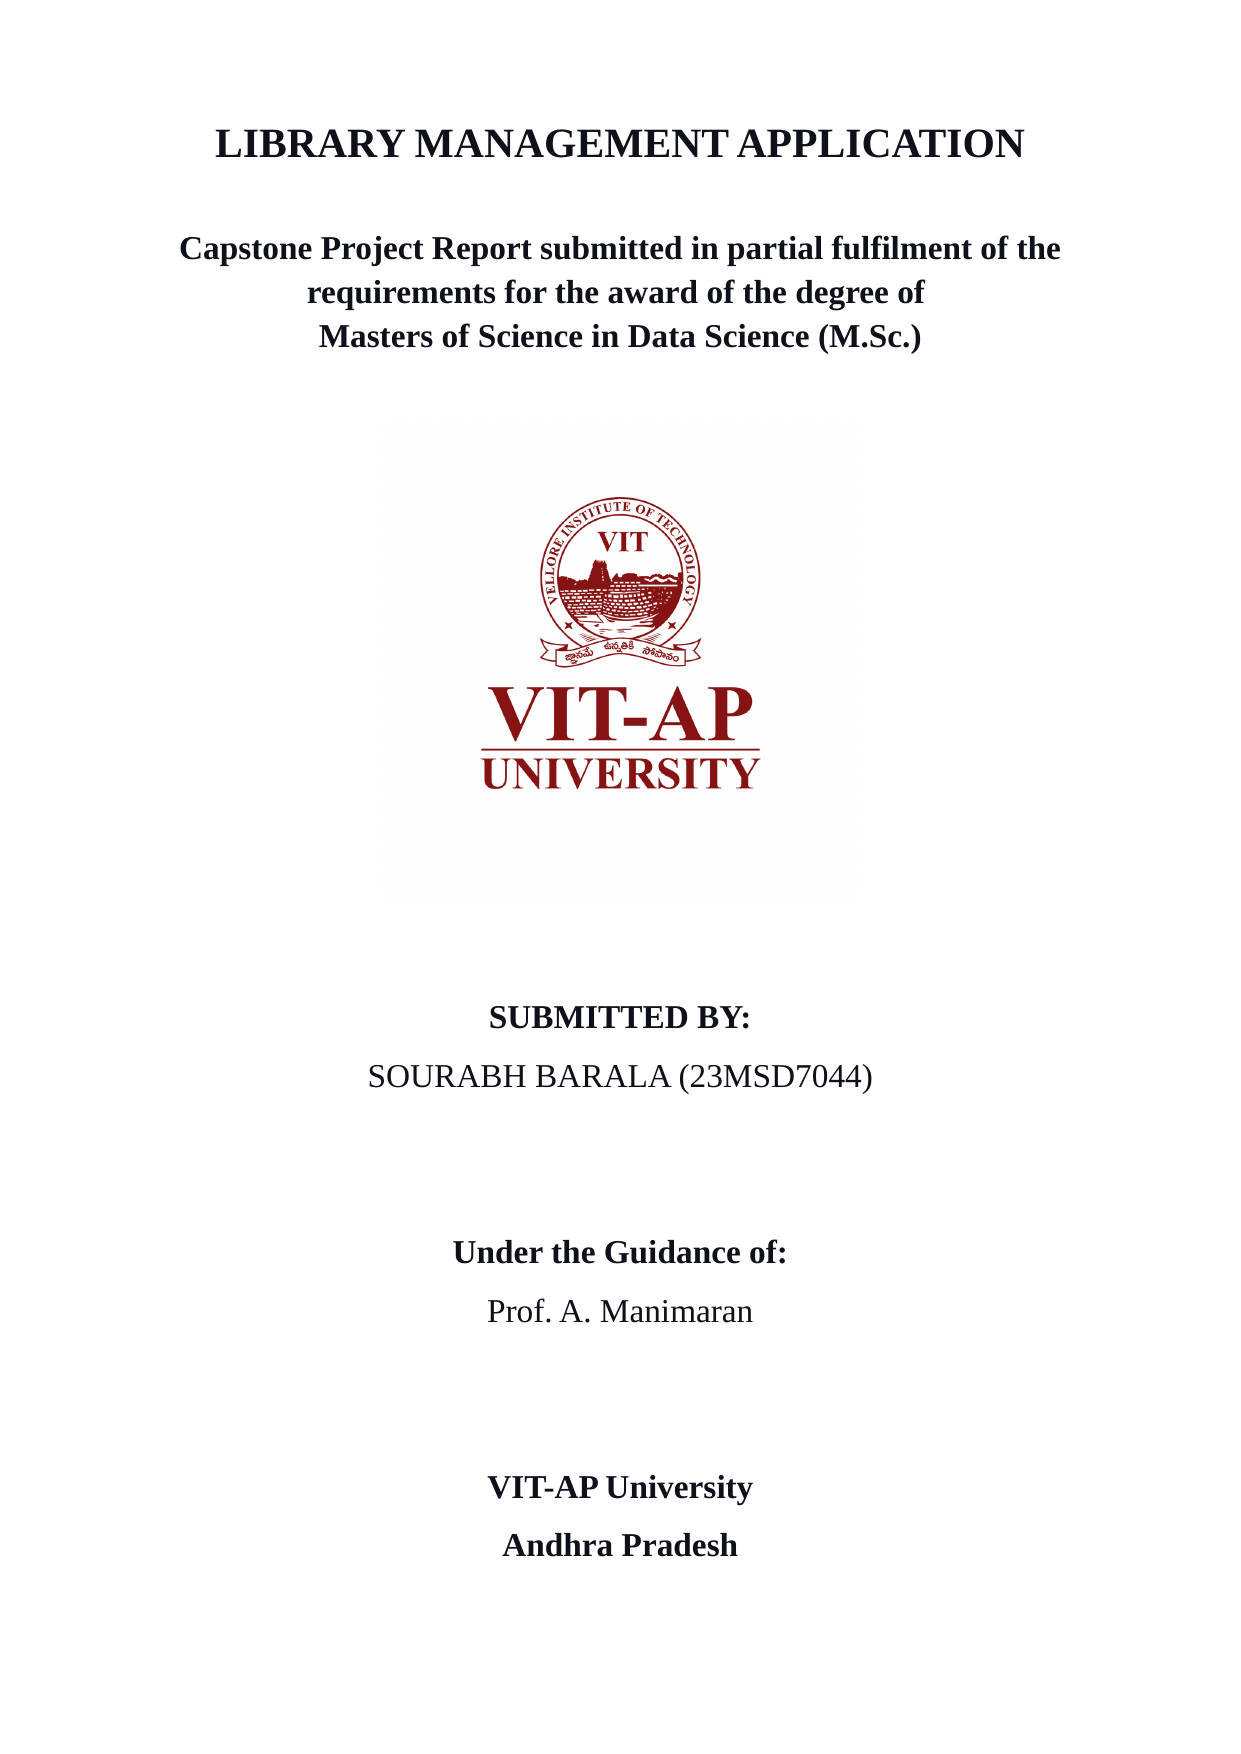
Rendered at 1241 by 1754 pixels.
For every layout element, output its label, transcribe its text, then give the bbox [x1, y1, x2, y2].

text SOURABH BARALA (23MSD7044) [118, 1056, 1122, 1095]
text VIT-AP University [118, 1467, 1122, 1505]
text Masters of Science in Data Science (M.Sc.) [118, 316, 1122, 355]
text Under the Guidance of: [118, 1232, 1122, 1271]
text Andhra Pradesh [118, 1526, 1122, 1564]
text Prof. A. Manimaran [118, 1291, 1122, 1329]
picture [378, 418, 863, 903]
text Capstone Project Report submitted in partial fulfilment of the requirements for the award of the degree of [118, 228, 1122, 311]
text SUBMITTED BY: [118, 998, 1122, 1036]
text LIBRARY MANAGEMENT APPLICATION [118, 118, 1122, 166]
